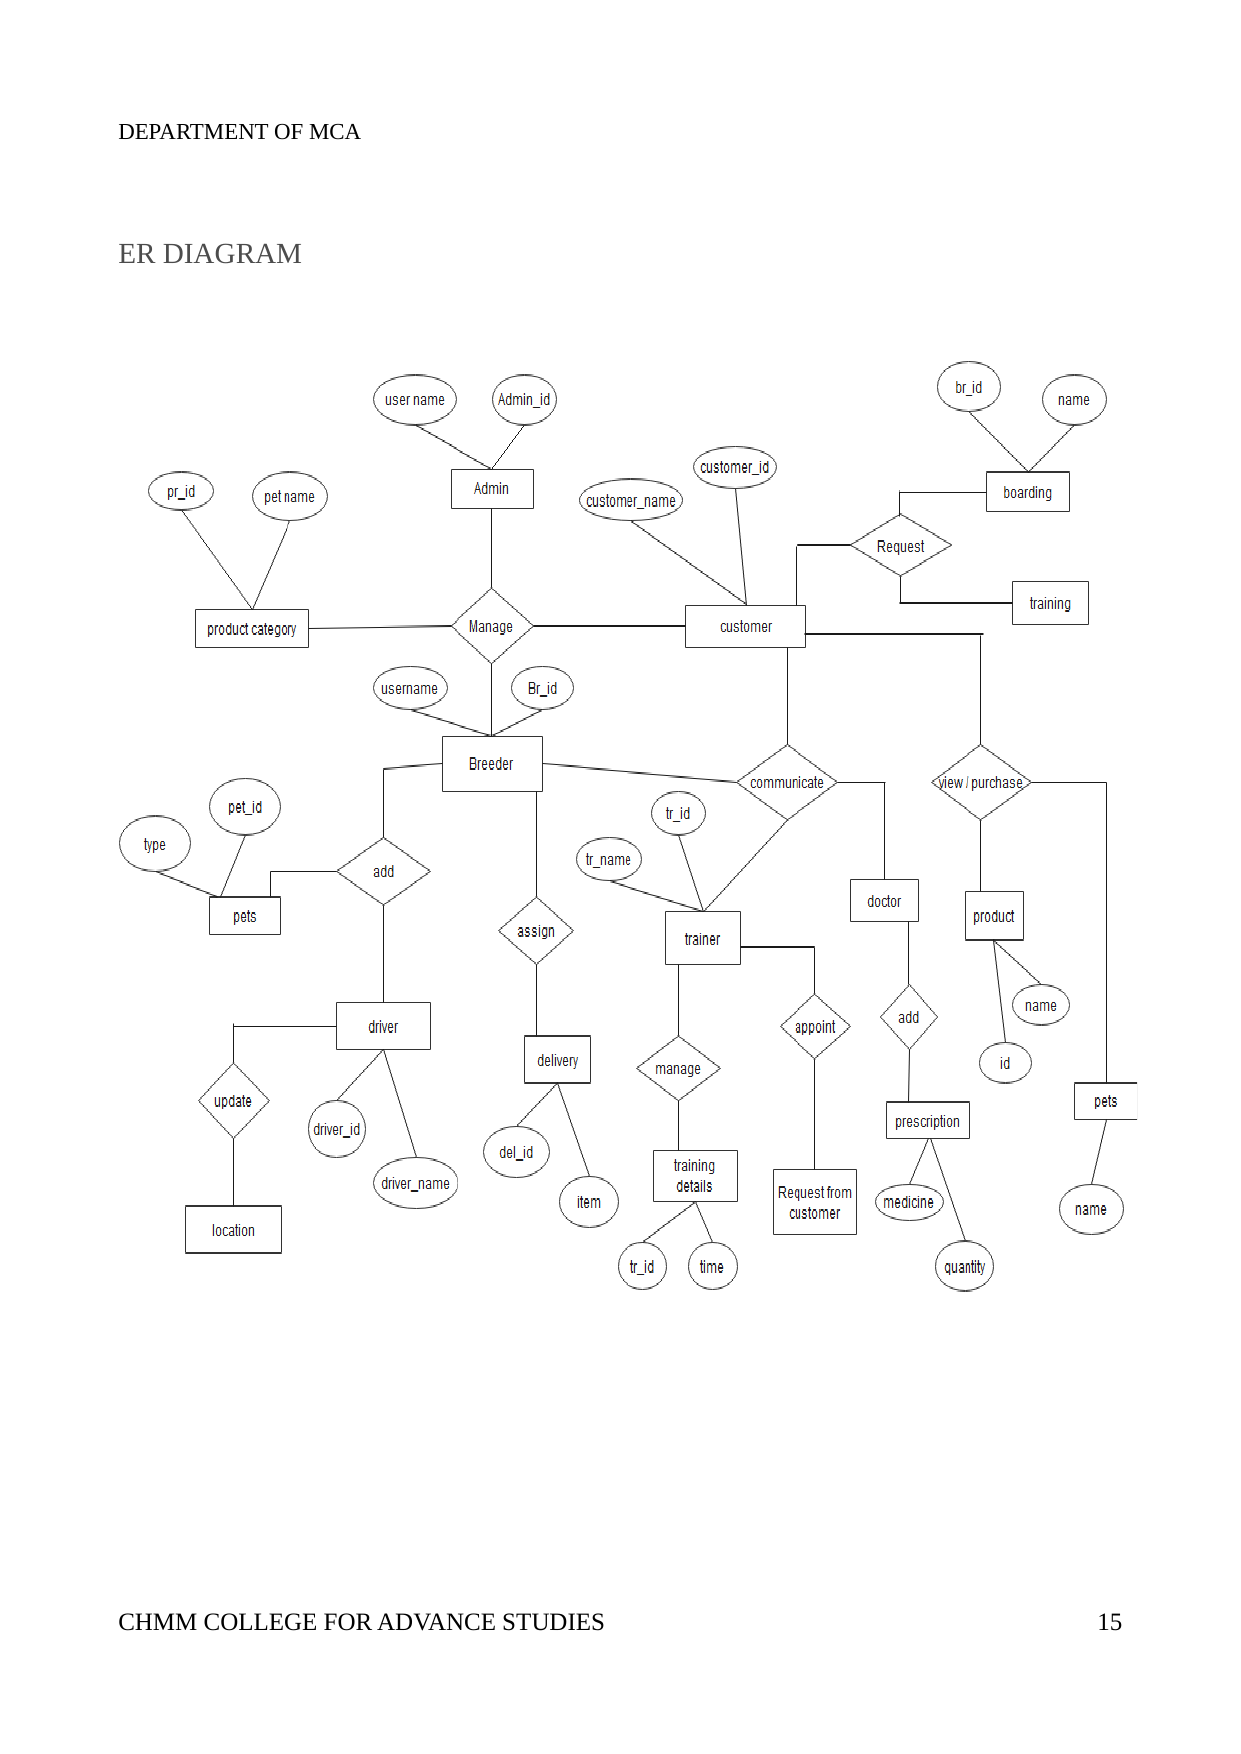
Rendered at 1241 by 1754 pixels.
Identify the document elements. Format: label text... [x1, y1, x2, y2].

picture [118, 360, 1138, 1292]
text ER DIAGRAM [118, 236, 1122, 270]
